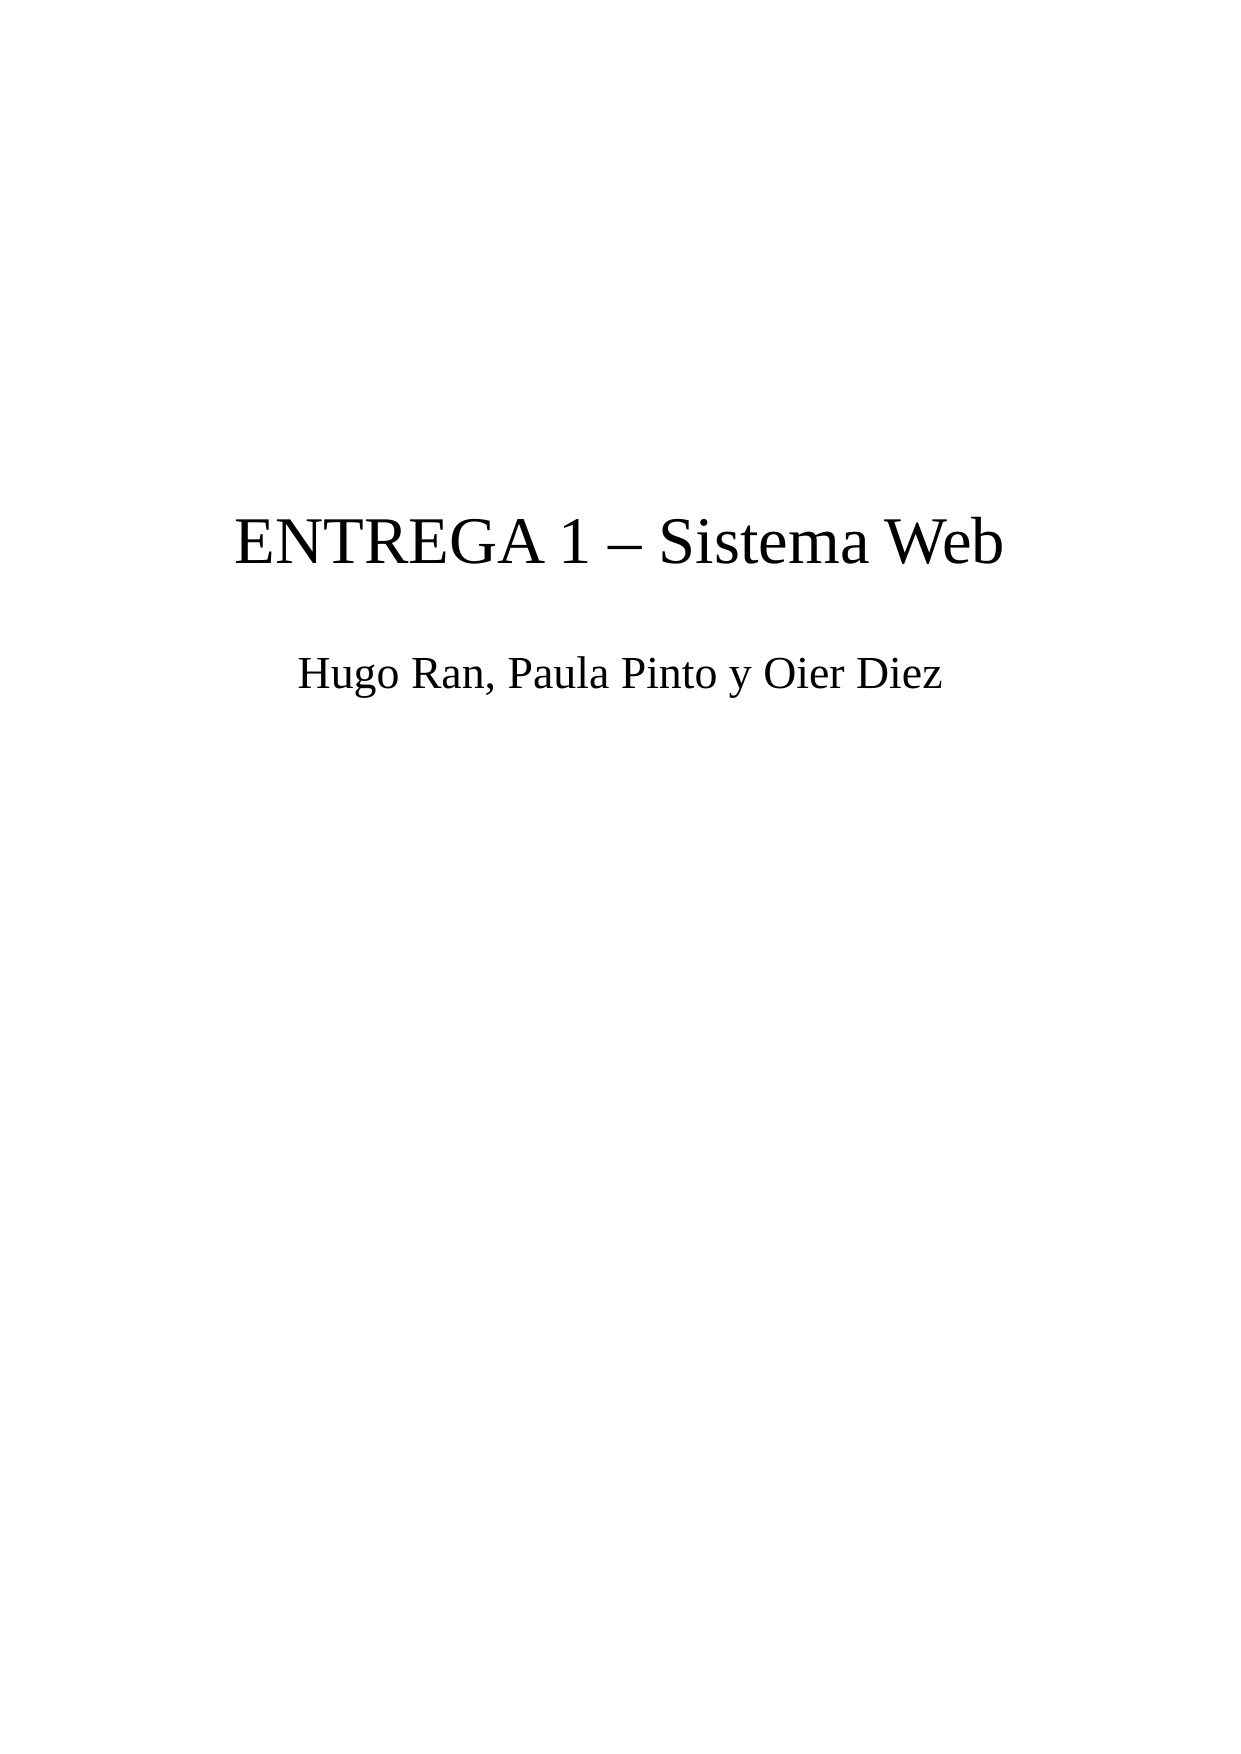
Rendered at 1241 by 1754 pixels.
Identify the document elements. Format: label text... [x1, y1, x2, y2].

text Hugo Ran, Paula Pinto y Oier Diez [118, 645, 1122, 698]
text ENTREGA 1 – Sistema Web [118, 501, 1122, 578]
